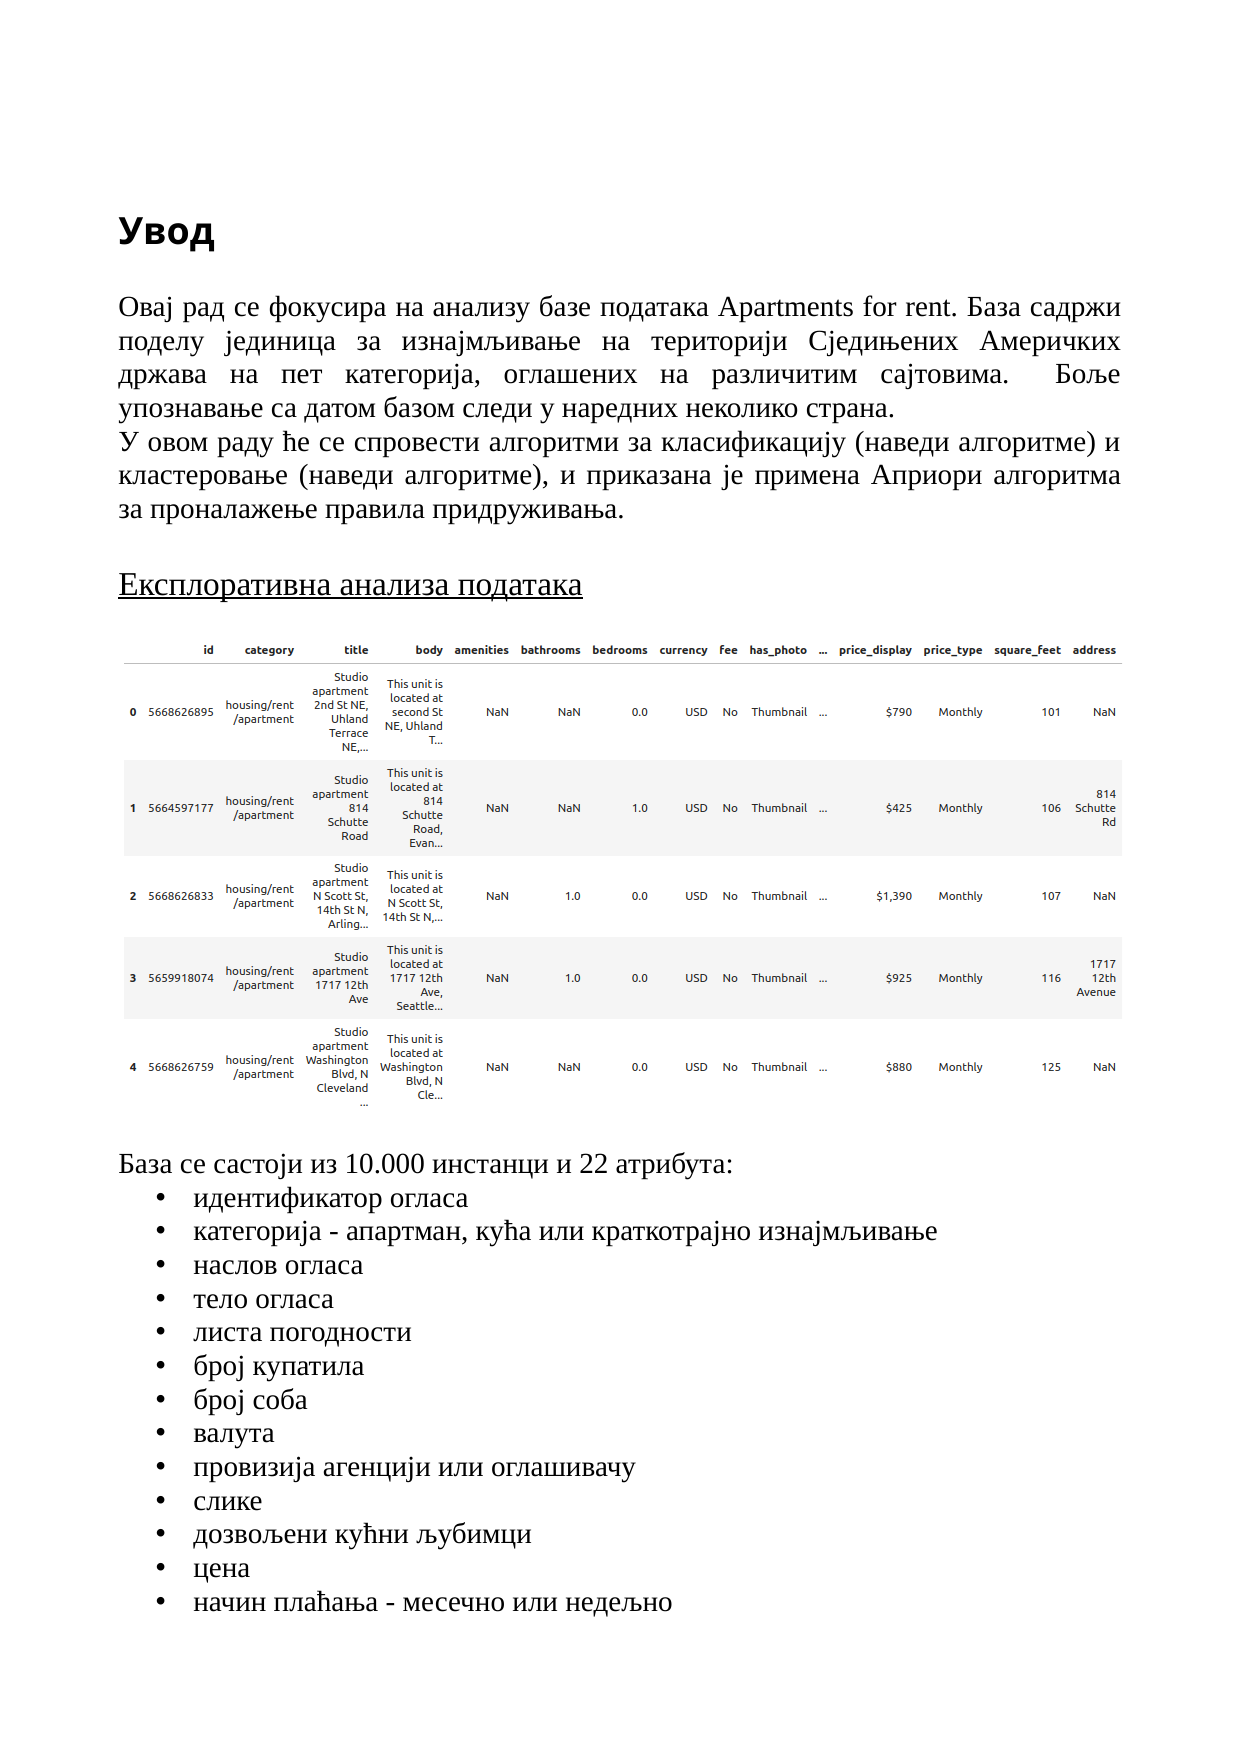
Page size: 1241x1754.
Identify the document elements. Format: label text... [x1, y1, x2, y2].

list категорија - апартман, кућа или краткотрајно изнајмљивање [156, 1213, 1122, 1247]
list идентификатор огласа [156, 1180, 1122, 1213]
text База се састоји из 10.000 инстанци и 22 атрибута: [118, 1146, 1122, 1180]
list број соба [156, 1382, 1122, 1415]
list листа погодности [156, 1314, 1122, 1348]
list начин плаћања - месечно или недељно [156, 1584, 1122, 1617]
list дозвољени кућни љубимци [156, 1516, 1122, 1550]
picture [118, 635, 1123, 1113]
text У овом раду ће се спровести алгоритми за класификацију (наведи алгоритме) и кластеровање (наведи алгоритме), и приказана је примена Априори алгоритма за проналажење правила придруживања. [118, 424, 1122, 524]
list провизија агенцији или оглашивачу [156, 1449, 1122, 1483]
text Експлоративна анализа података [118, 564, 1122, 602]
list број купатила [156, 1348, 1122, 1382]
list тело огласа [156, 1281, 1122, 1314]
list наслов огласа [156, 1247, 1122, 1281]
list валута [156, 1415, 1122, 1449]
list слике [156, 1483, 1122, 1516]
list цена [156, 1550, 1122, 1584]
text Увод [118, 204, 1122, 255]
text Овај рад се фокусира на анализу базе података Apartments for rent. База садржи поделу јединица за изнајмљивање на територији Сједињених Америчких држава на пет категорија, оглашених на различитим сајтовима. Боље упознавање са датом базом следи у наредних неколико страна. [118, 289, 1122, 424]
